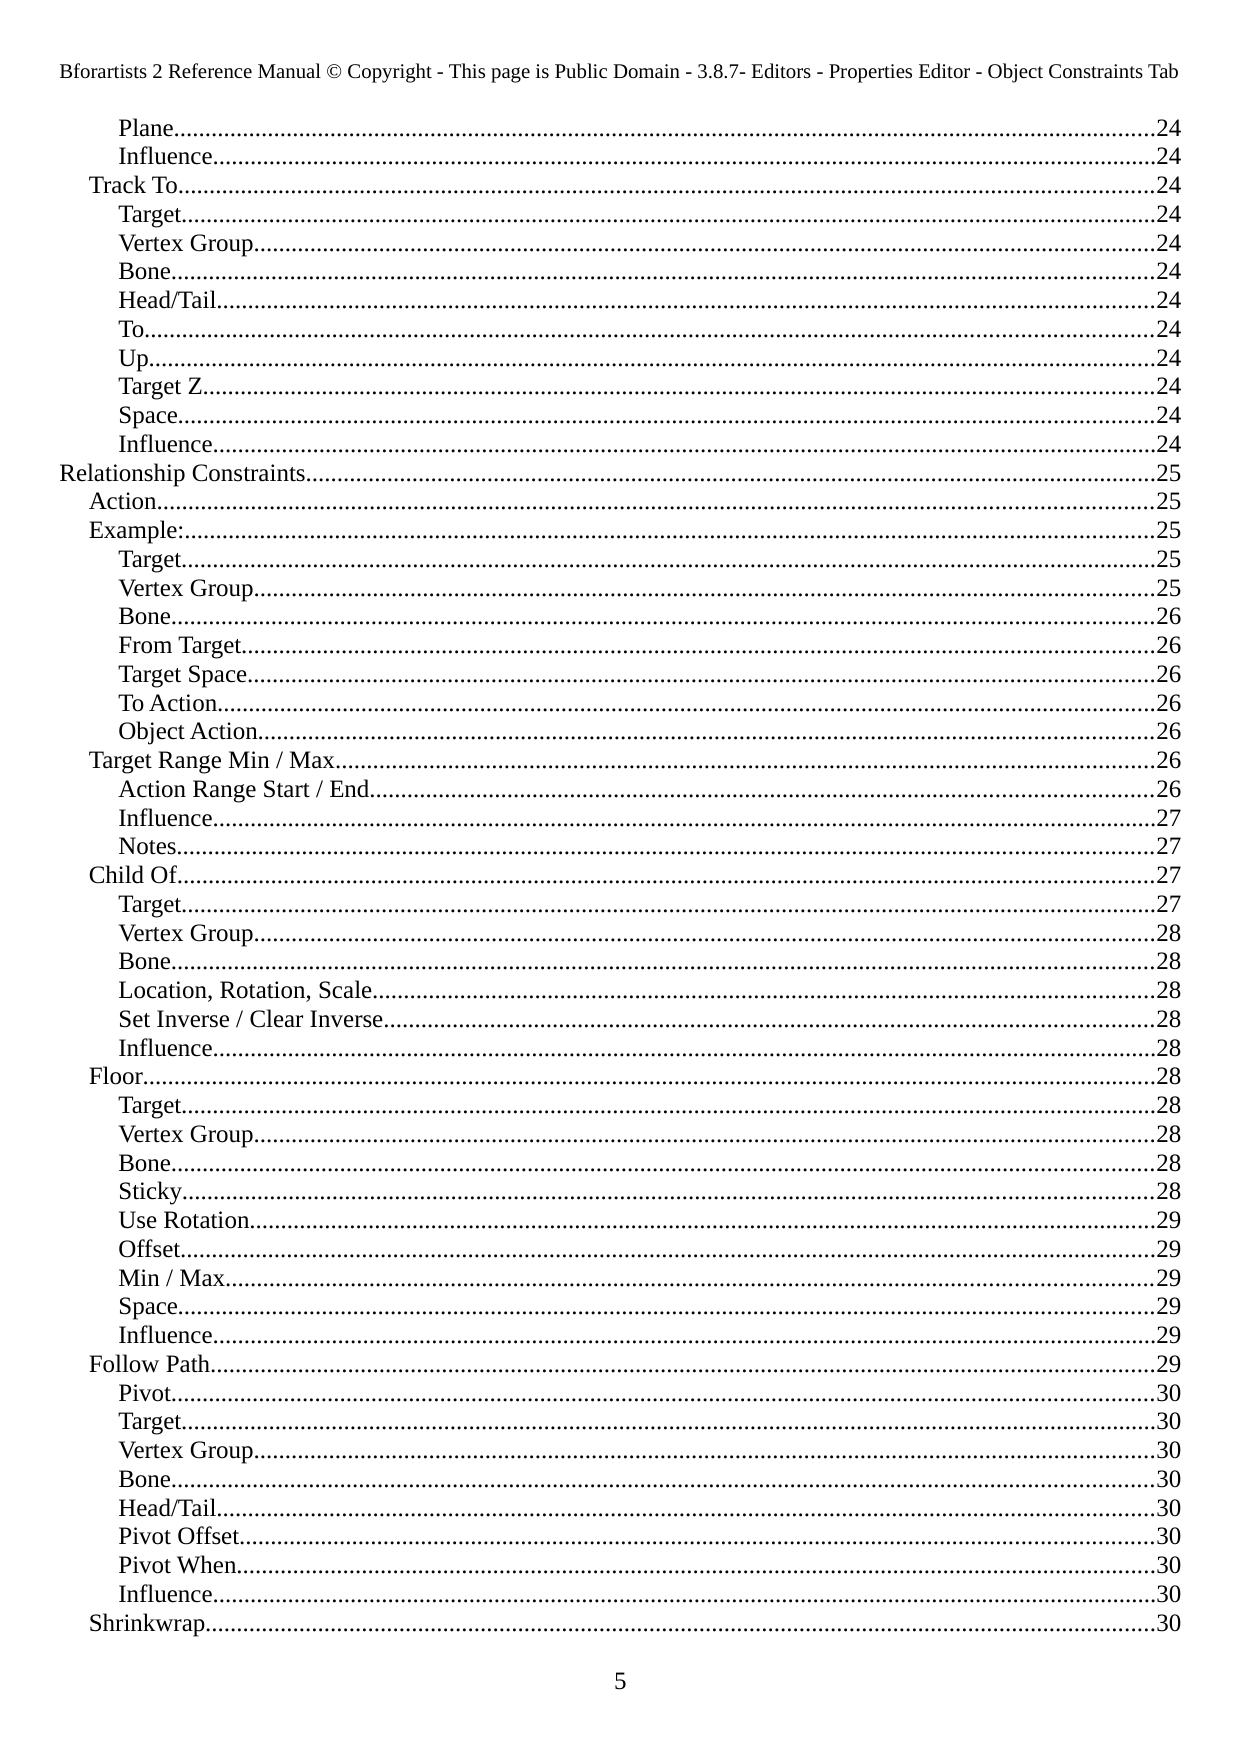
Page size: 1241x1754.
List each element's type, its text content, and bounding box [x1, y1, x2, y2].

text Floor 28 [88, 1061, 1181, 1090]
text Follow Path 29 [88, 1349, 1181, 1378]
text Notes 27 [118, 831, 1181, 860]
text Bone 24 [118, 256, 1181, 285]
text From Target 26 [118, 630, 1181, 659]
text Target 30 [118, 1406, 1181, 1435]
text Example: 25 [88, 515, 1181, 544]
text Influence 28 [118, 1033, 1181, 1061]
text To 24 [118, 314, 1181, 343]
text Vertex Group 30 [118, 1435, 1181, 1464]
text Pivot Offset 30 [118, 1521, 1181, 1550]
text Vertex Group 28 [118, 918, 1181, 946]
text Bone 26 [118, 601, 1181, 630]
text Target Space 26 [118, 659, 1181, 688]
text Bone 28 [118, 946, 1181, 975]
text Offset 29 [118, 1234, 1181, 1263]
text Target 28 [118, 1090, 1181, 1119]
text Bone 30 [118, 1464, 1181, 1493]
text Relationship Constraints 25 [59, 458, 1181, 486]
text Target Range Min / Max 26 [88, 745, 1181, 774]
text Vertex Group 28 [118, 1119, 1181, 1148]
text Pivot 30 [118, 1378, 1181, 1406]
text Shrinkwrap 30 [88, 1608, 1181, 1636]
text Target 24 [118, 199, 1181, 228]
text Influence 24 [118, 429, 1181, 458]
text Target 25 [118, 544, 1181, 573]
text Location, Rotation, Scale 28 [118, 975, 1181, 1004]
text Target 27 [118, 889, 1181, 918]
text To Action 26 [118, 688, 1181, 716]
text Use Rotation 29 [118, 1205, 1181, 1234]
text Vertex Group 25 [118, 573, 1181, 601]
text Influence 30 [118, 1579, 1181, 1608]
text Track To 24 [88, 170, 1181, 199]
text Influence 27 [118, 803, 1181, 831]
text Plane 24 [118, 113, 1181, 141]
text Bone 28 [118, 1148, 1181, 1176]
text Min / Max 29 [118, 1263, 1181, 1291]
text Space 29 [118, 1291, 1181, 1320]
text Target Z 24 [118, 371, 1181, 400]
text Head/Tail 24 [118, 285, 1181, 314]
text Object Action 26 [118, 716, 1181, 745]
text Set Inverse / Clear Inverse 28 [118, 1004, 1181, 1033]
text Space 24 [118, 400, 1181, 429]
text Action 25 [88, 486, 1181, 515]
text Head/Tail 30 [118, 1493, 1181, 1521]
text Child Of 27 [88, 860, 1181, 889]
text Up 24 [118, 343, 1181, 371]
text Pivot When 30 [118, 1550, 1181, 1579]
text Influence 29 [118, 1320, 1181, 1349]
text Vertex Group 24 [118, 228, 1181, 256]
text Influence 24 [118, 141, 1181, 170]
text Action Range Start / End 26 [118, 774, 1181, 803]
text Sticky 28 [118, 1176, 1181, 1205]
